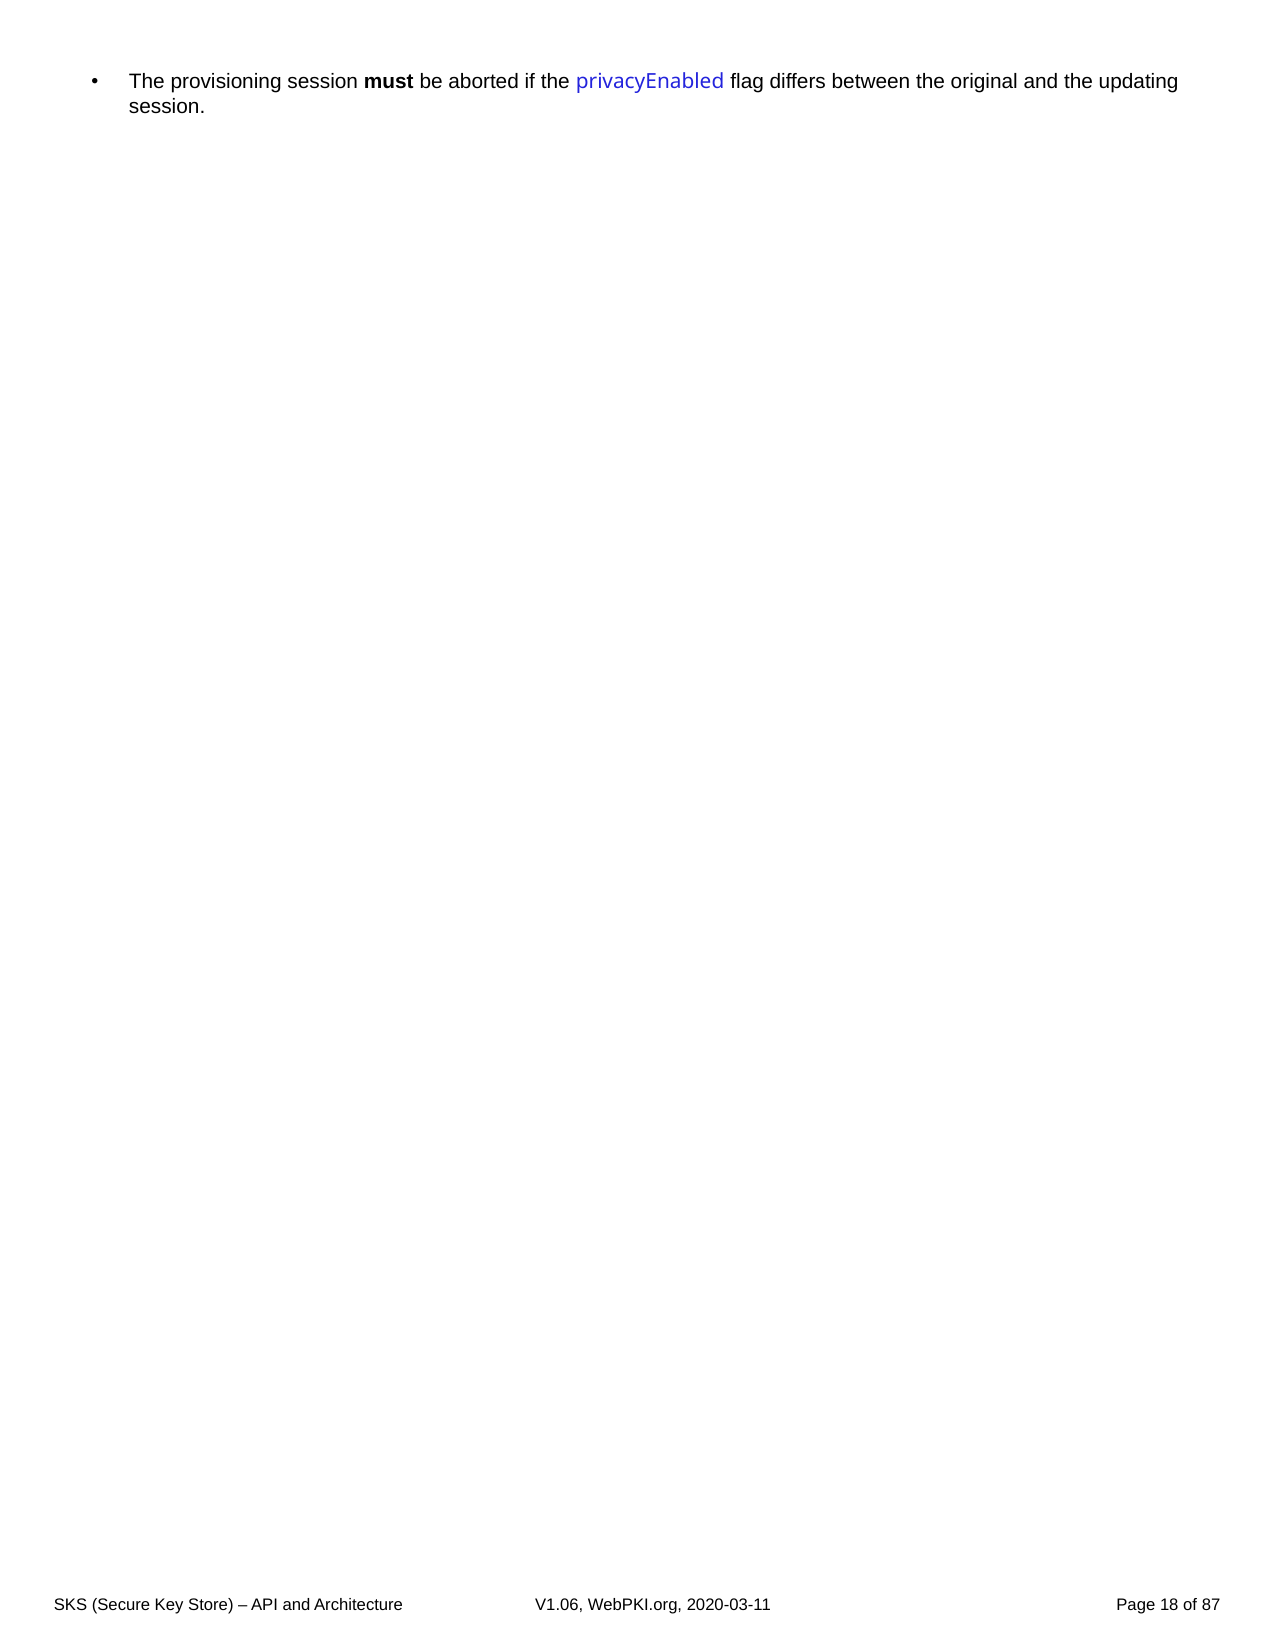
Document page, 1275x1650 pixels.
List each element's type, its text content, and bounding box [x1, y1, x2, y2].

list The provisioning session must be aborted if the privacyEnabled flag differs between the original and the updating session. [91, 66, 1221, 118]
